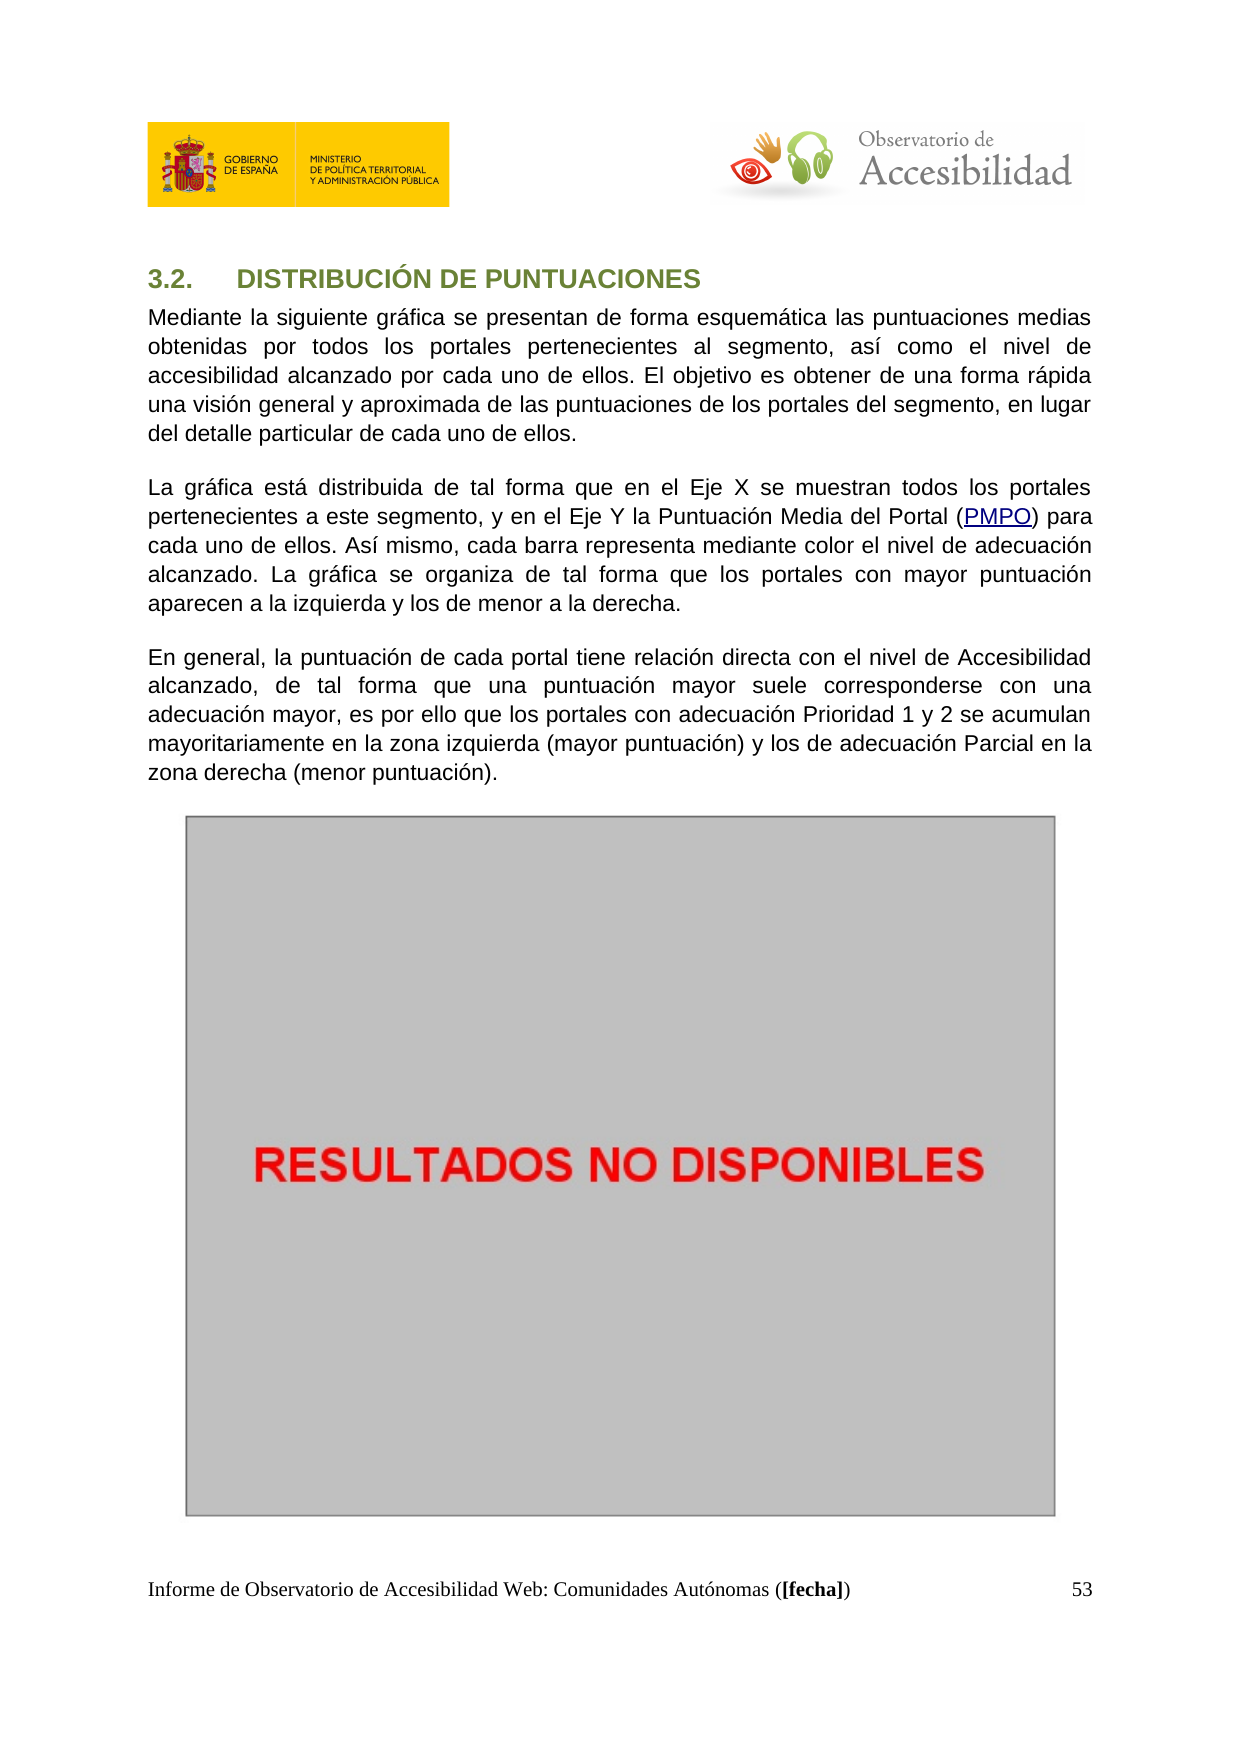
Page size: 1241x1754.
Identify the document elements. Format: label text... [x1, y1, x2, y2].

text Mediante la siguiente gráfica se presentan de forma esquemática las puntuaciones medias obtenidas por todos los portales pertenecientes al segmento, así como el nivel de accesibilidad alcanzado por cada uno de ellos. El objetivo es obtener de una forma rápida una visión general y aproximada de las puntuaciones de los portales del segmento, en lugar del detalle particular de cada uno de ellos. [148, 304, 1092, 446]
text La gráfica está distribuida de tal forma que en el Eje X se muestran todos los portales pertenecientes a este segmento, y en el Eje Y la Puntuación Media del Portal (PMPO) para cada uno de ellos. Así mismo, cada barra representa mediante color el nivel de adecuación alcanzado. La gráfica se organiza de tal forma que los portales con mayor puntuación aparecen a la izquierda y los de menor a la derecha. [148, 474, 1092, 616]
picture [178, 813, 1062, 1523]
picture [147, 122, 450, 207]
list Distribución de puntuaciones [148, 263, 1092, 294]
picture [710, 122, 1086, 205]
text En general, la puntuación de cada portal tiene relación directa con el nivel de Accesibilidad alcanzado, de tal forma que una puntuación mayor suele corresponderse con una adecuación mayor, es por ello que los portales con adecuación Prioridad 1 y 2 se acumulan mayoritariamente en la zona izquierda (mayor puntuación) y los de adecuación Parcial en la zona derecha (menor puntuación). [148, 643, 1092, 786]
